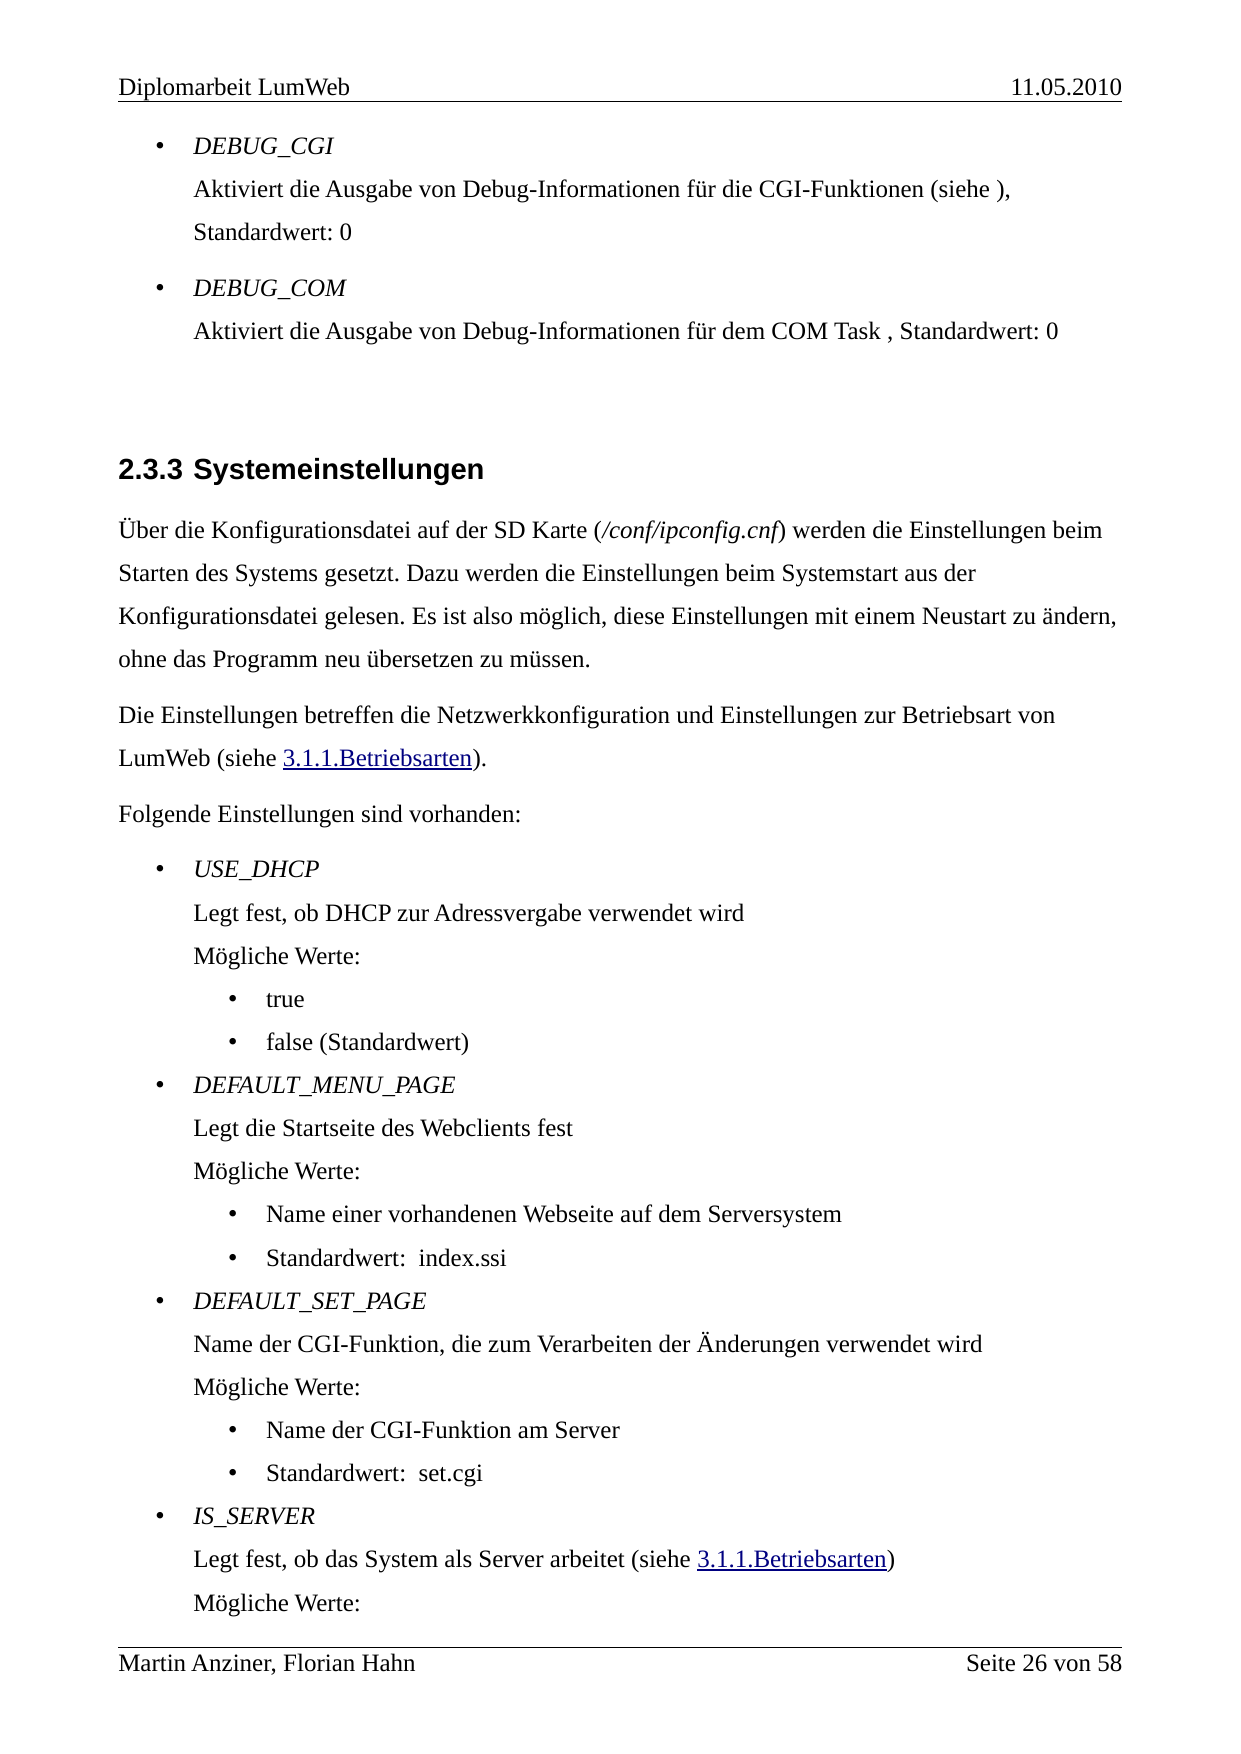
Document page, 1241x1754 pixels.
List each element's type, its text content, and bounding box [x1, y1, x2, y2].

list DEBUG_CGI Aktiviert die Ausgabe von Debug-Informationen für die CGI-Funktionen (siehe ), Standardwert: 0 [156, 131, 1122, 246]
list Name einer vorhandenen Webseite auf dem Serversystem [228, 1199, 1122, 1228]
list Standardwert: set.cgi [228, 1458, 1122, 1487]
list false (Standardwert) [228, 1027, 1122, 1056]
list DEFAULT_MENU_PAGE Legt die Startseite des Webclients fest Mögliche Werte: [156, 1070, 1122, 1185]
list IS_SERVER Legt fest, ob das System als Server arbeitet (siehe 3.1.1.Betriebsarten) Mögliche Werte: [156, 1501, 1122, 1616]
list Standardwert: index.ssi [228, 1243, 1122, 1271]
list DEFAULT_SET_PAGE Name der CGI-Funktion, die zum Verarbeiten der Änderungen verwendet wird Mögliche Werte: [156, 1286, 1122, 1401]
text Über die Konfigurationsdatei auf der SD Karte (/conf/ipconfig.cnf) werden die Einstellungen beim Starten des Systems gesetzt. Dazu werden die Einstellungen beim Systemstart aus der Konfigurationsdatei gelesen. Es ist also möglich, diese Einstellungen mit einem Neustart zu ändern, ohne das Programm neu übersetzen zu müssen. [118, 515, 1122, 673]
subtitle Systemeinstellungen [118, 452, 1122, 486]
list DEBUG_COM Aktiviert die Ausgabe von Debug-Informationen für dem COM Task , Standardwert: 0 [156, 273, 1122, 345]
list Name der CGI-Funktion am Server [228, 1415, 1122, 1444]
list true [228, 984, 1122, 1013]
list USE_DHCP Legt fest, ob DHCP zur Adressvergabe verwendet wird Mögliche Werte: [156, 854, 1122, 969]
text Die Einstellungen betreffen die Netzwerkkonfiguration und Einstellungen zur Betriebsart von LumWeb (siehe 3.1.1.Betriebsarten). [118, 700, 1122, 772]
text Folgende Einstellungen sind vorhanden: [118, 799, 1122, 828]
